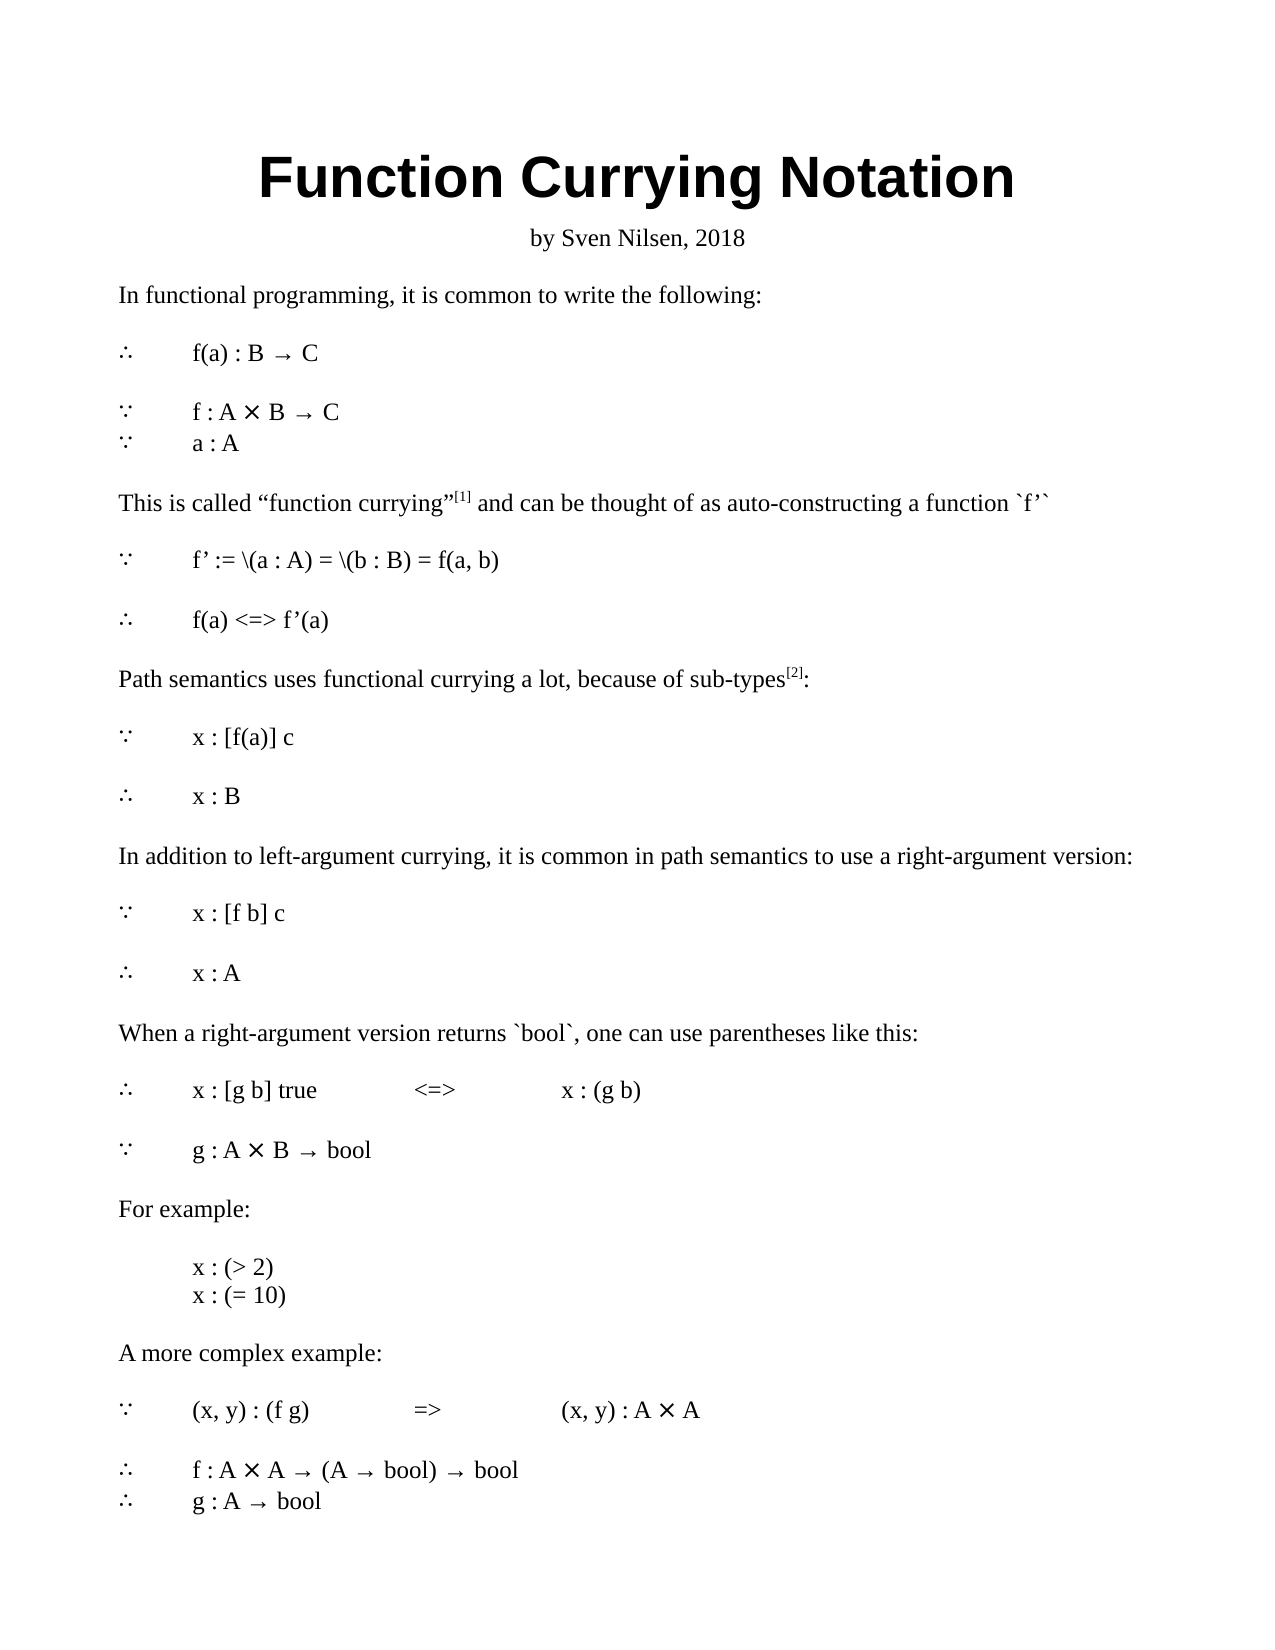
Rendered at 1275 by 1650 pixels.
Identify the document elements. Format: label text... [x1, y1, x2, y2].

text ∴ x : [g b] true <=> x : (g b) [118, 1075, 1157, 1106]
text This is called “function currying”[1] and can be thought of as auto-constructing a function `f’` [118, 488, 1157, 516]
text ∵ a : A [118, 428, 1157, 459]
text ∵ x : [f b] c [118, 898, 1157, 929]
text by Sven Nilsen, 2018 [118, 223, 1157, 251]
title Function Currying Notation [118, 143, 1157, 210]
text In functional programming, it is common to write the following: [118, 280, 1157, 309]
text ∵ f : A ⨯ B → C [118, 397, 1157, 428]
text ∵ g : A ⨯ B → bool [118, 1135, 1157, 1166]
text x : (> 2) [118, 1252, 1157, 1281]
text ∴ x : B [118, 781, 1157, 812]
text A more complex example: [118, 1338, 1157, 1367]
text When a right-argument version returns `bool`, one can use parentheses like this: [118, 1018, 1157, 1046]
text ∵ (x, y) : (f g) => (x, y) : A ⨯ A [118, 1396, 1157, 1426]
text ∵ f’ := \(a : A) = \(b : B) = f(a, b) [118, 545, 1157, 576]
text ∴ f : A ⨯ A → (A → bool) → bool [118, 1455, 1157, 1486]
text ∴ x : A [118, 958, 1157, 989]
text ∵ x : [f(a)] c [118, 722, 1157, 753]
text For example: [118, 1194, 1157, 1223]
text In addition to left-argument currying, it is common in path semantics to use a right-argument version: [118, 841, 1157, 870]
text Path semantics uses functional currying a lot, because of sub-types[2]: [118, 664, 1157, 693]
text ∴ g : A → bool [118, 1486, 1157, 1517]
text ∴ f(a) <=> f’(a) [118, 605, 1157, 636]
text ∴ f(a) : B → C [118, 338, 1157, 368]
text x : (= 10) [118, 1281, 1157, 1309]
